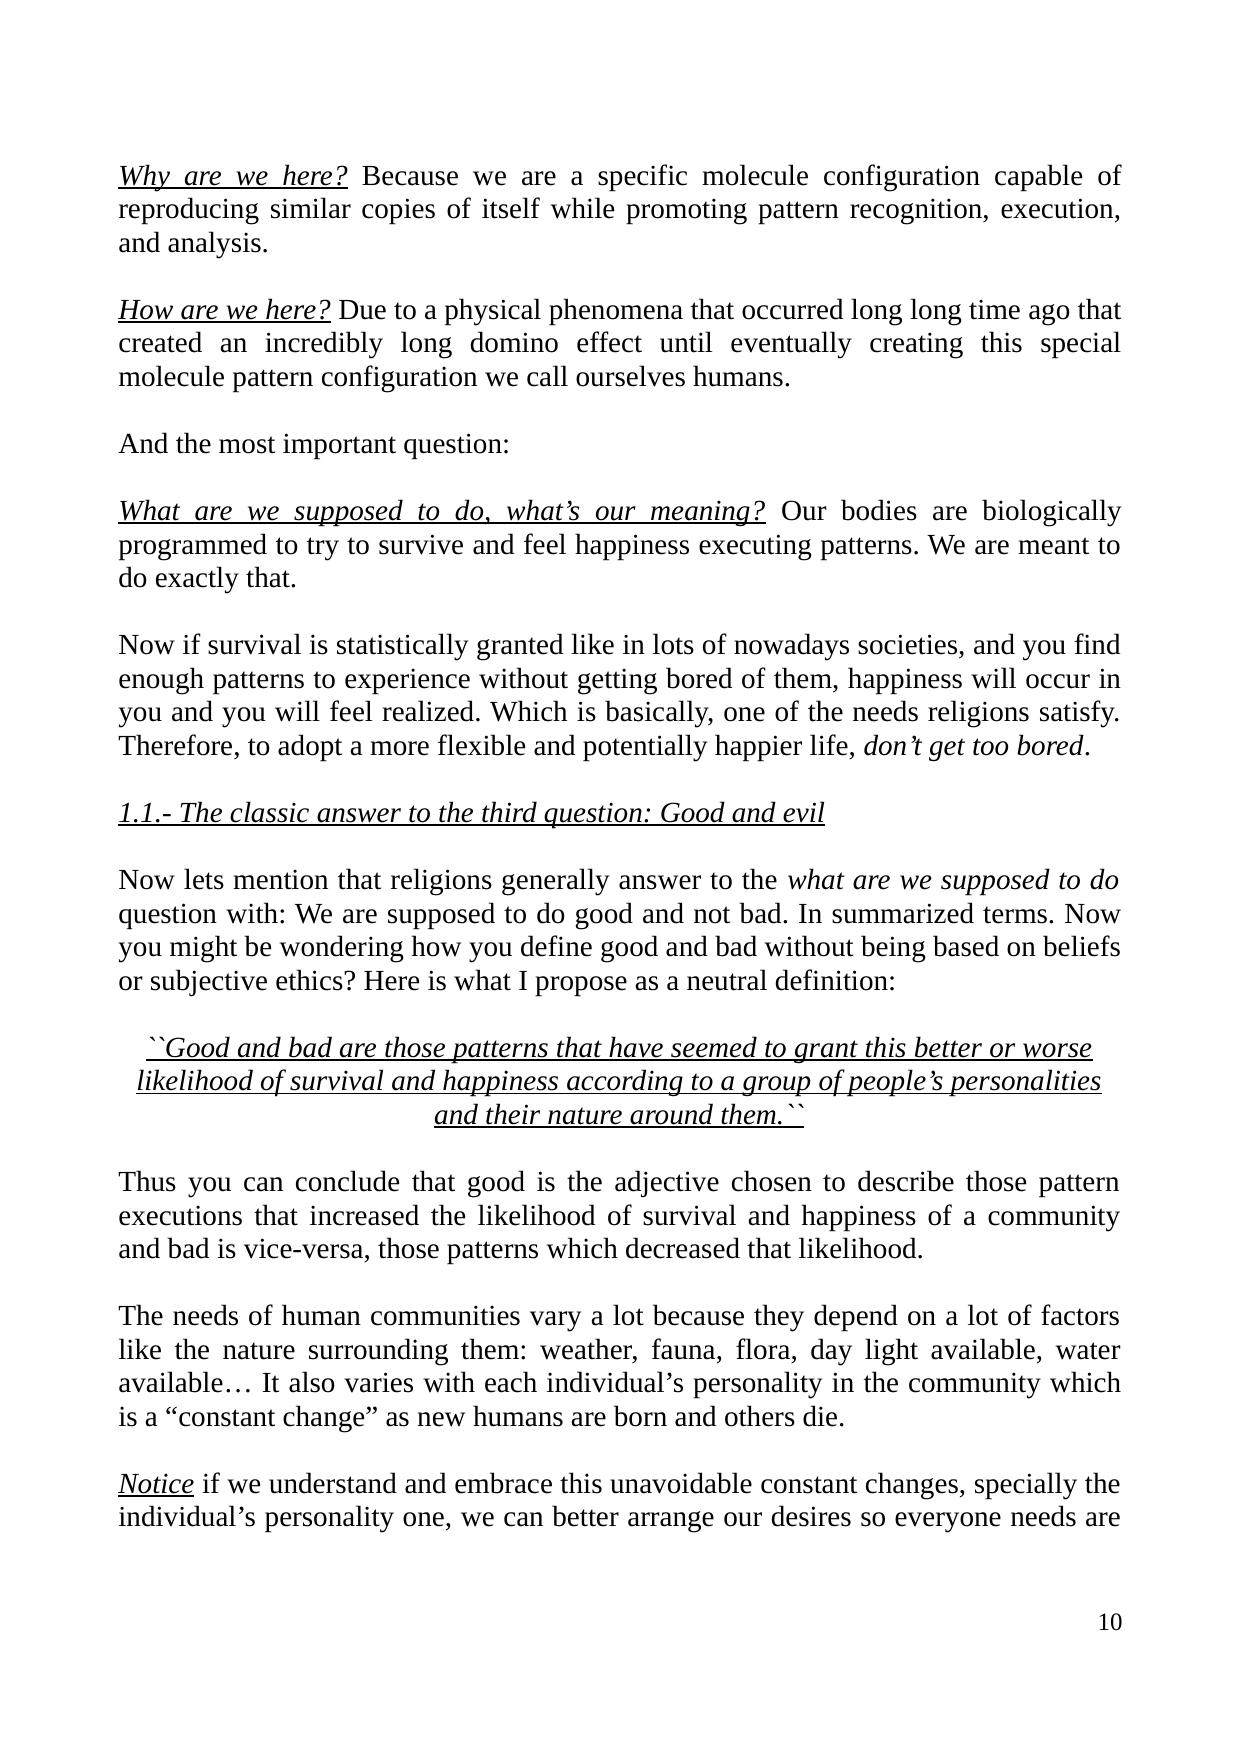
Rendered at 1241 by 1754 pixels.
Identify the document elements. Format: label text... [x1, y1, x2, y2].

text How are we here? Due to a physical phenomena that occurred long long time ago that created an incredibly long domino effect until eventually creating this special molecule pattern configuration we call ourselves humans. [118, 292, 1122, 393]
text 1.1.- The classic answer to the third question: Good and evil [118, 795, 1122, 829]
text Why are we here? Because we are a specific molecule configuration capable of reproducing similar copies of itself while promoting pattern recognition, execution, and analysis. [118, 158, 1122, 258]
text The needs of human communities vary a lot because they depend on a lot of factors like the nature surrounding them: weather, fauna, flora, day light available, water available… It also varies with each individual’s personality in the community which is a “constant change” as new humans are born and others die. [118, 1298, 1122, 1432]
text ``Good and bad are those patterns that have seemed to grant this better or worse likelihood of survival and happiness according to a group of people’s personalities and their nature around them.`` [118, 1030, 1122, 1131]
text Thus you can conclude that good is the adjective chosen to describe those pattern executions that increased the likelihood of survival and happiness of a community and bad is vice-versa, those patterns which decreased that likelihood. [118, 1164, 1122, 1265]
text Now if survival is statistically granted like in lots of nowadays societies, and you find enough patterns to experience without getting bored of them, happiness will occur in you and you will feel realized. Which is basically, one of the needs religions satisfy. Therefore, to adopt a more flexible and potentially happier life, don’t get too bored. [118, 627, 1122, 762]
text What are we supposed to do, what’s our meaning? Our bodies are biologically programmed to try to survive and feel happiness executing patterns. We are meant to do exactly that. [118, 493, 1122, 594]
text Notice if we understand and embrace this unavoidable constant changes, specially the individual’s personality one, we can better arrange our desires so everyone needs are [118, 1466, 1122, 1533]
text Now lets mention that religions generally answer to the what are we supposed to do question with: We are supposed to do good and not bad. In summarized terms. Now you might be wondering how you define good and bad without being based on beliefs or subjective ethics? Here is what I propose as a neutral definition: [118, 862, 1122, 996]
text And the most important question: [118, 426, 1122, 460]
